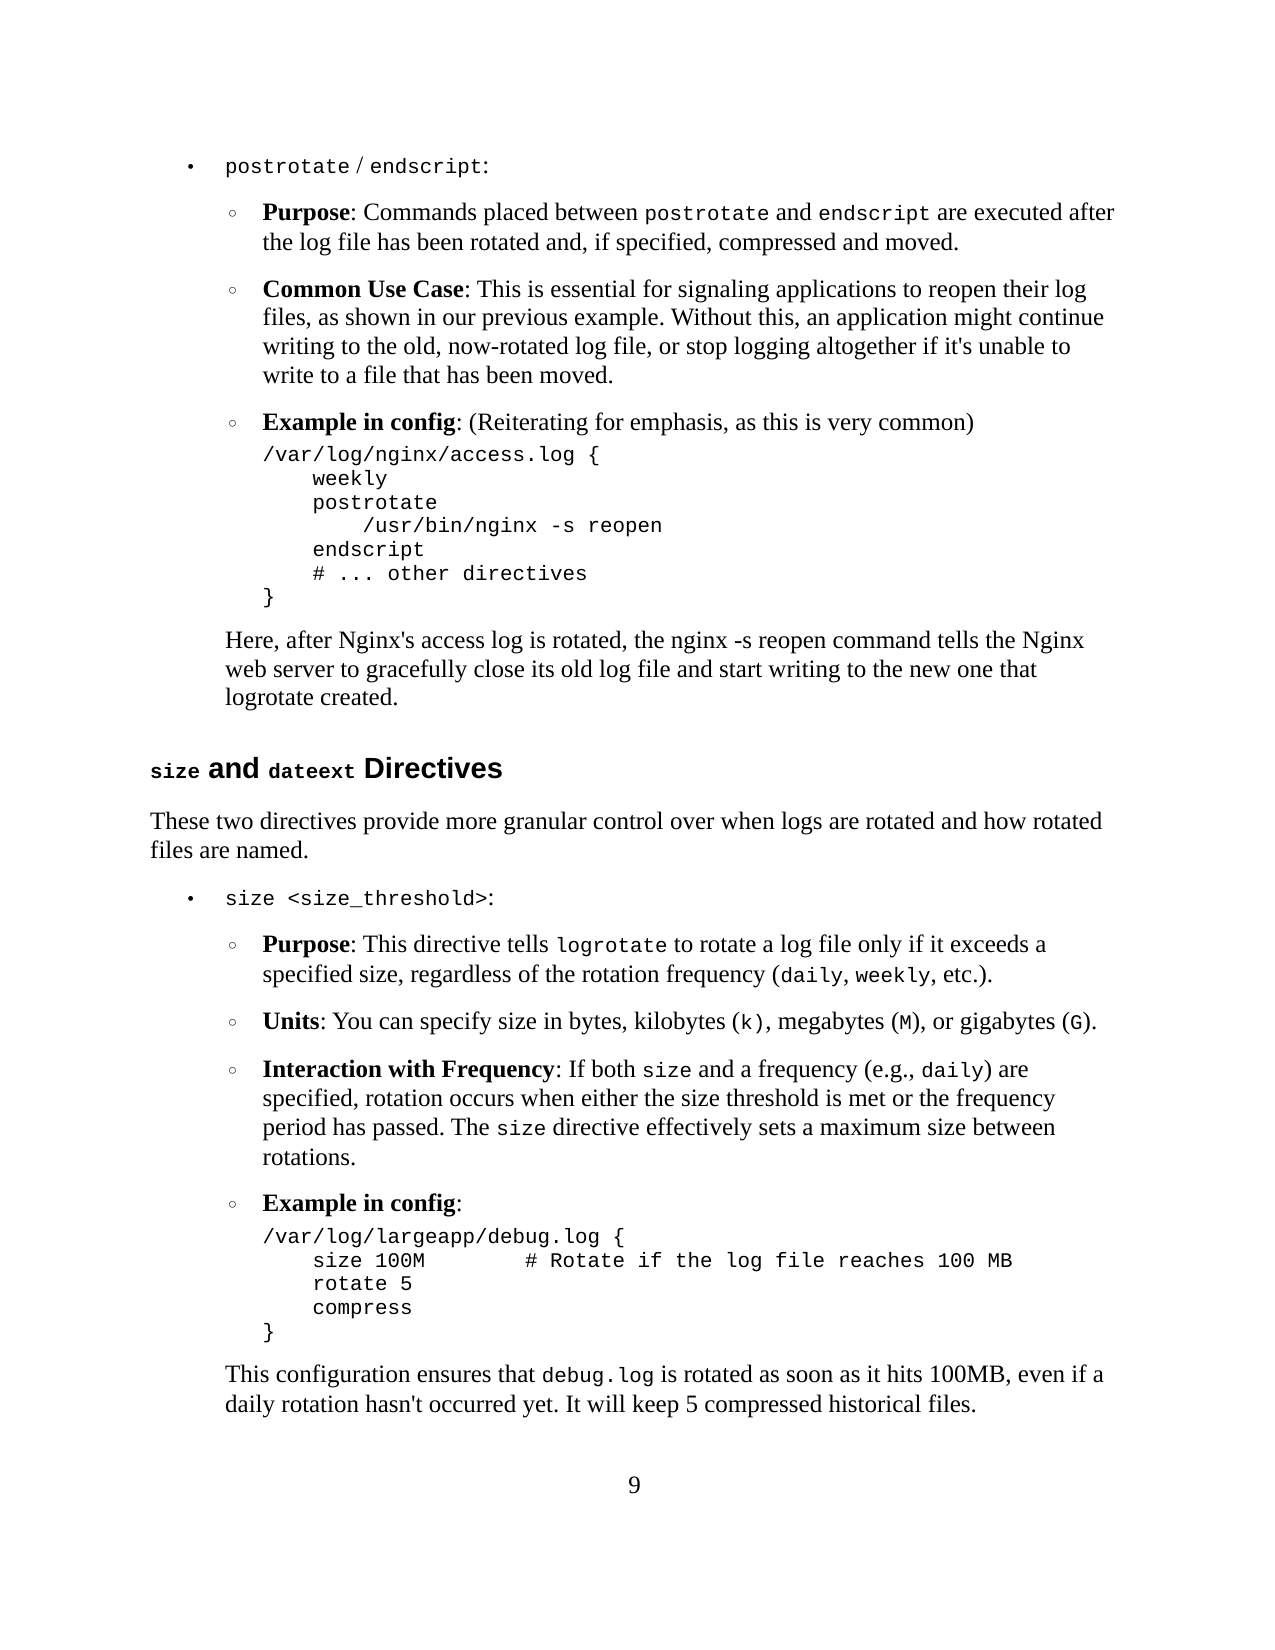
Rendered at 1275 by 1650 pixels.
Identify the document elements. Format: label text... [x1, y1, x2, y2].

list size <size_threshold>: [187, 882, 1125, 911]
list Units: You can specify size in bytes, kilobytes (k), megabytes (M), or gigabytes (G). [225, 1006, 1125, 1036]
list Common Use Case: This is essential for signaling applications to reopen their log files, as shown in our previous example. Without this, an application might continue writing to the old, now-rotated log file, or stop logging altogether if it's unable to write to a file that has been moved. [225, 274, 1125, 389]
list # ... other directives [225, 563, 1125, 586]
list Example in config: (Reiterating for emphasis, as this is very common) [225, 407, 1125, 435]
subtitle size and dateext Directives [150, 751, 1125, 785]
list weekly [225, 468, 1125, 492]
list /usr/bin/nginx -s reopen [225, 515, 1125, 539]
list Example in config: [225, 1188, 1125, 1217]
list /var/log/nginx/access.log { [225, 444, 1125, 468]
list Interaction with Frequency: If both size and a frequency (e.g., daily) are specified, rotation occurs when either the size threshold is met or the frequency period has passed. The size directive effectively sets a maximum size between rotations. [225, 1054, 1125, 1170]
list } [225, 586, 1125, 610]
list Purpose: Commands placed between postrotate and endscript are executed after the log file has been rotated and, if specified, compressed and moved. [225, 197, 1125, 256]
list postrotate / endscript: [187, 150, 1125, 179]
list /var/log/largeapp/debug.log { [225, 1226, 1125, 1250]
list compress [225, 1297, 1125, 1321]
list } [225, 1321, 1125, 1344]
list endscript [225, 539, 1125, 563]
list Here, after Nginx's access log is rotated, the nginx -s reopen command tells the Nginx web server to gracefully close its old log file and start writing to the new one that logrotate created. [225, 625, 1125, 711]
list postrotate [225, 492, 1125, 515]
list size 100M # Rotate if the log file reaches 100 MB [225, 1250, 1125, 1273]
list This configuration ensures that debug.log is rotated as soon as it hits 100MB, even if a daily rotation hasn't occurred yet. It will keep 5 compressed historical files. [225, 1359, 1125, 1418]
list rotate 5 [225, 1273, 1125, 1297]
list Purpose: This directive tells logrotate to rotate a log file only if it exceeds a specified size, regardless of the rotation frequency (daily, weekly, etc.). [225, 929, 1125, 988]
text These two directives provide more granular control over when logs are rotated and how rotated files are named. [150, 806, 1125, 864]
